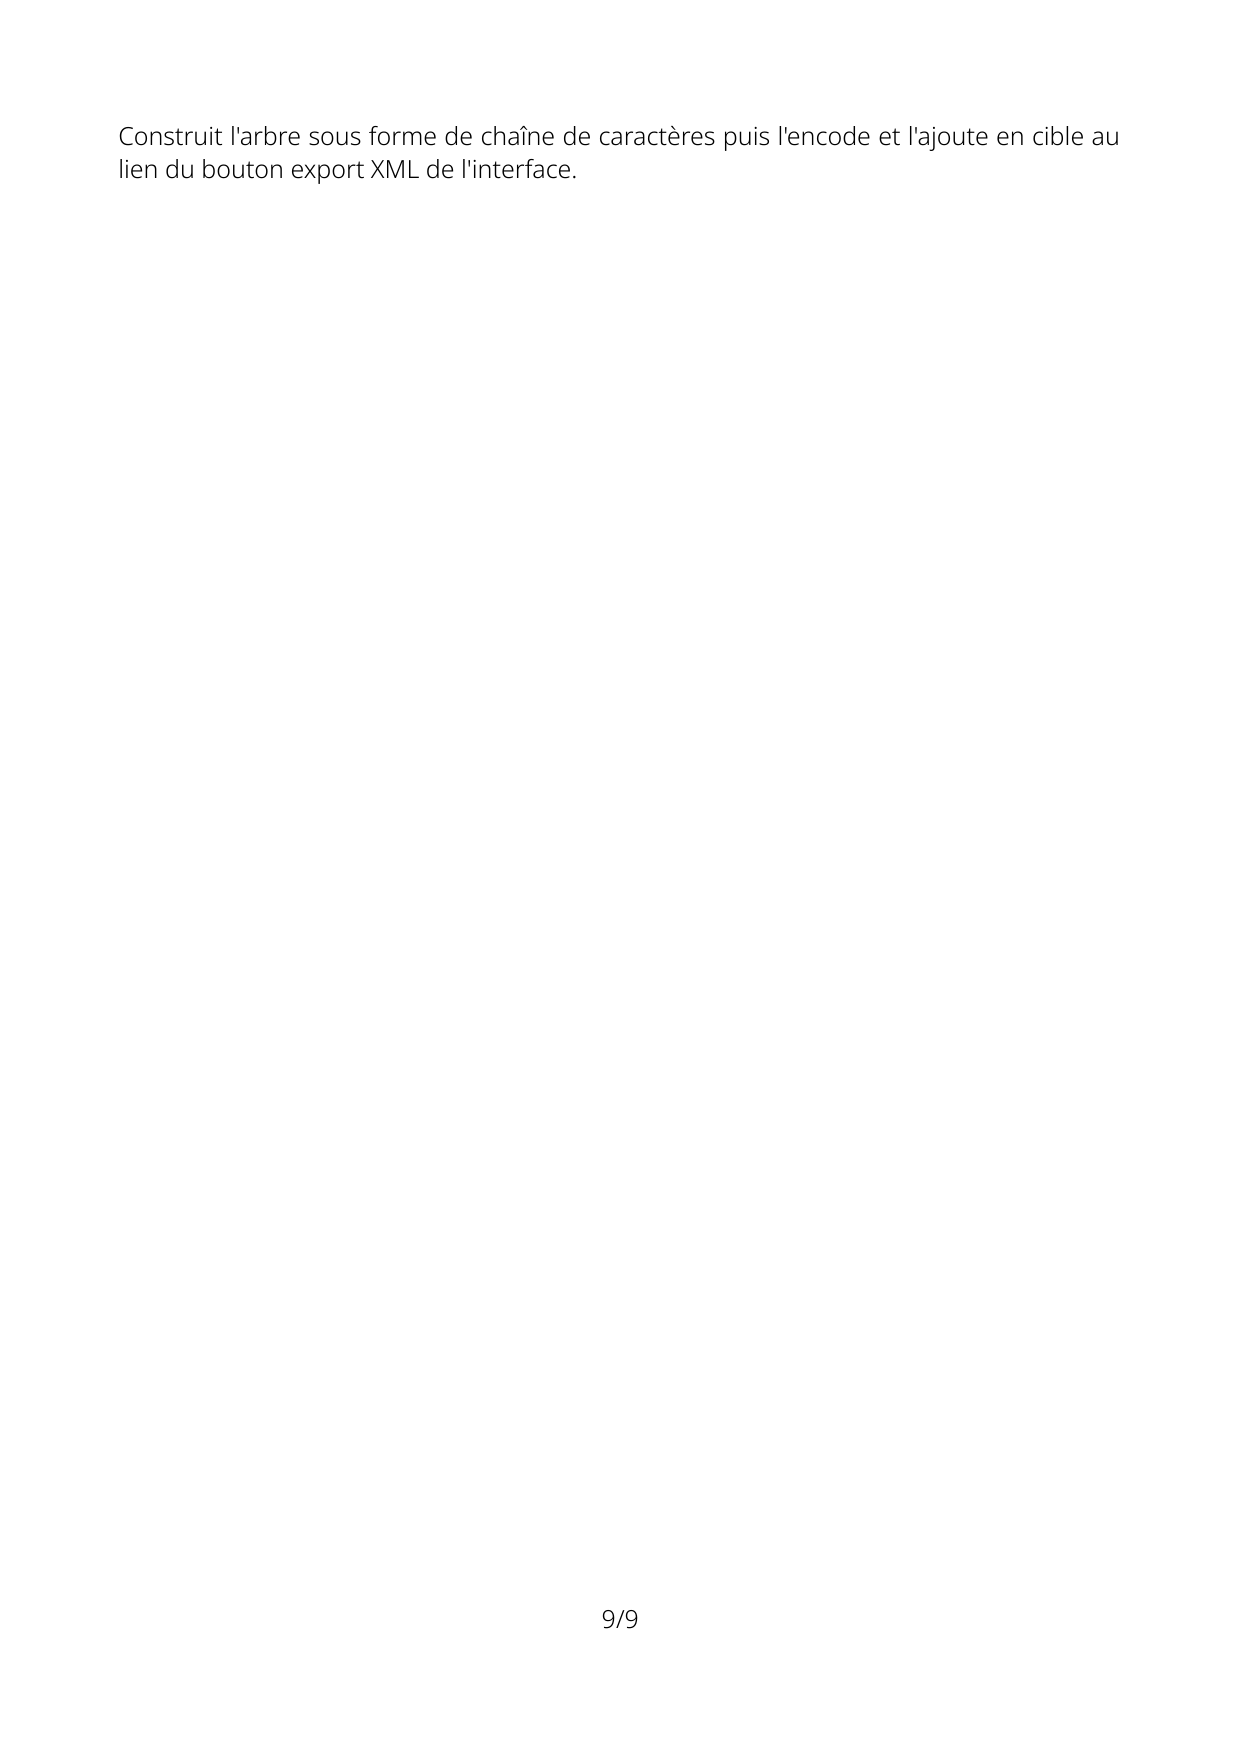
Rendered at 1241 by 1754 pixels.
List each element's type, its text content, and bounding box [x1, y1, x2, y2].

text Construit l'arbre sous forme de chaîne de caractères puis l'encode et l'ajoute en cible au lien du bouton export XML de l'interface. [118, 118, 1122, 186]
